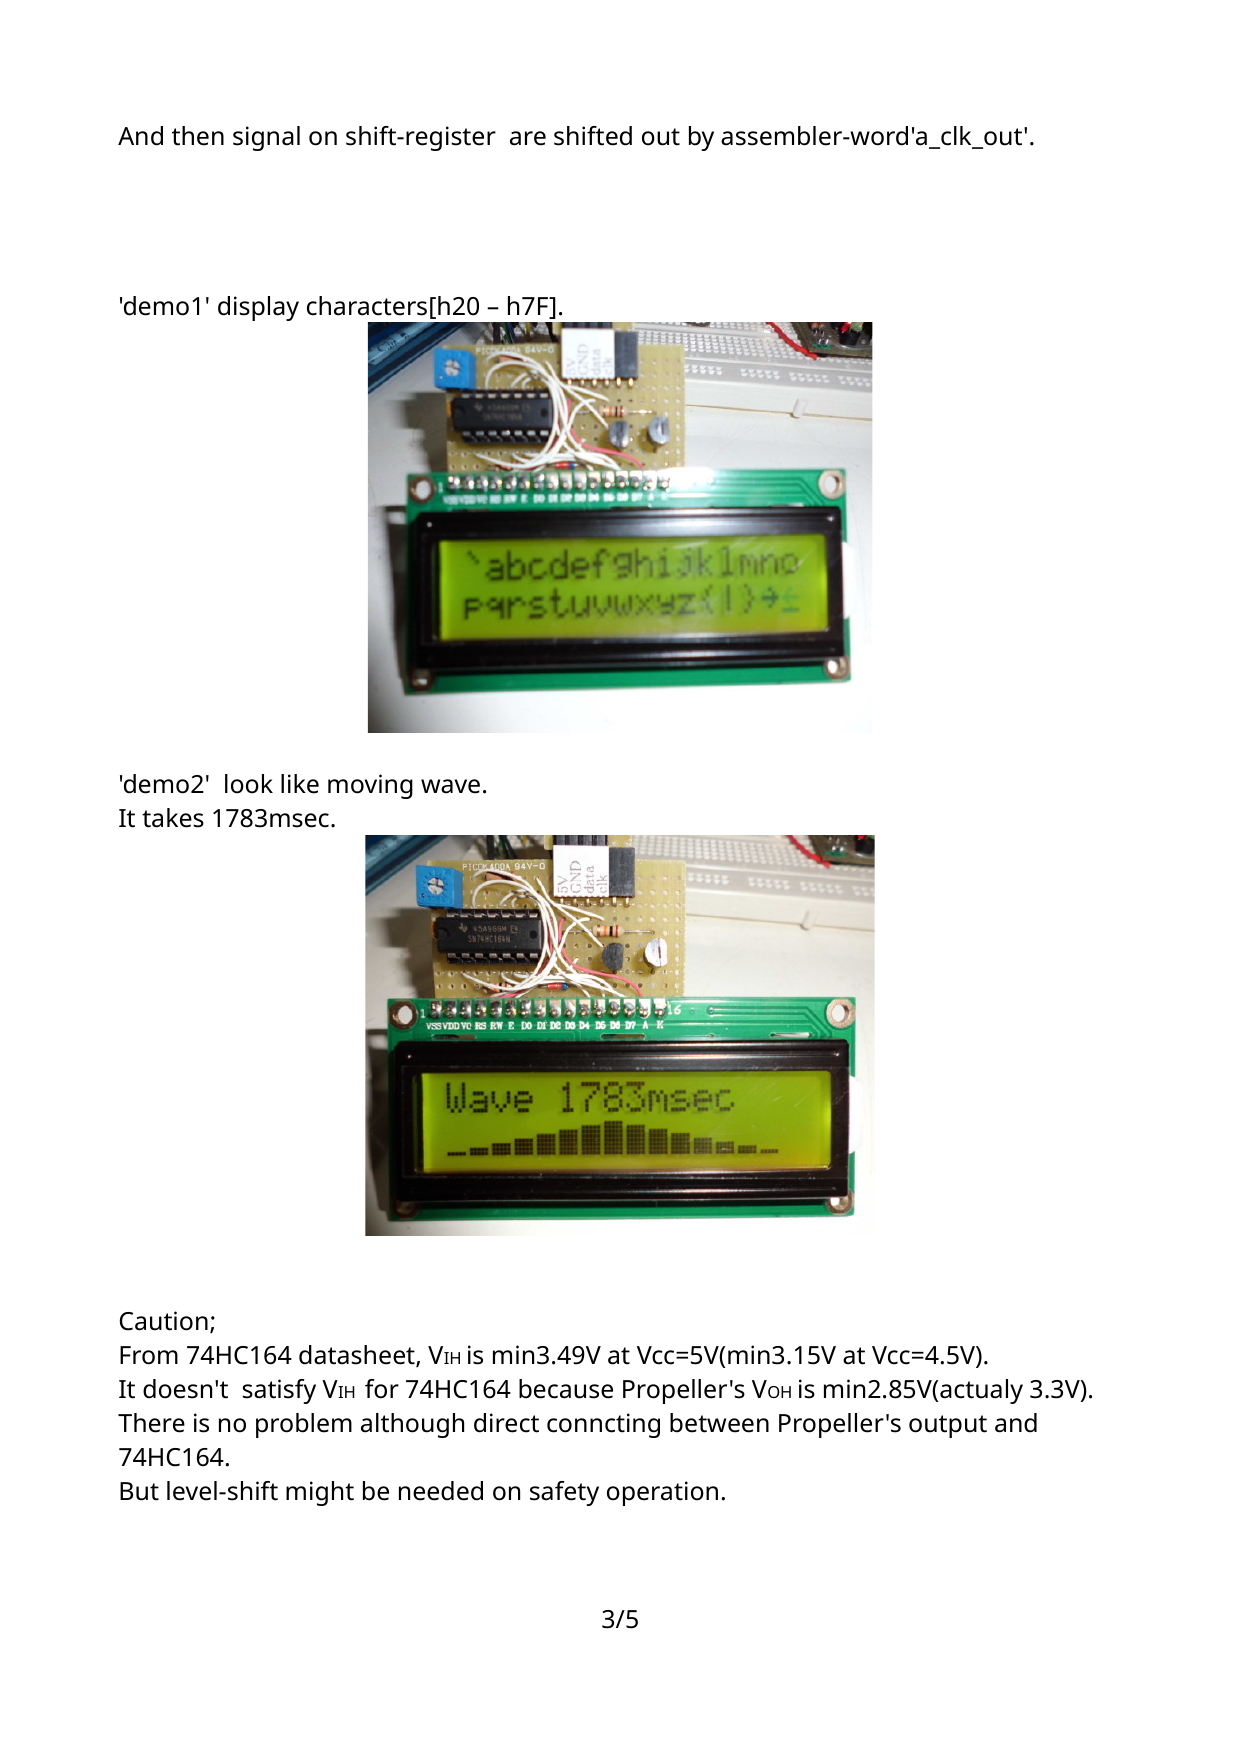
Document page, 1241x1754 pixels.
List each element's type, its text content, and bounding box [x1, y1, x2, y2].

text There is no problem although direct conncting between Propeller's output and 74HC164. [118, 1406, 1122, 1474]
text 'demo2' look like moving wave. [118, 767, 1122, 801]
text It doesn't satisfy VIH for 74HC164 because Propeller's VOH is min2.85V(actualy 3.3V). [118, 1372, 1122, 1406]
text And then signal on shift-register are shifted out by assembler-word'a_clk_out'. [118, 118, 1122, 152]
text 'demo1' display characters[h20 – h7F]. [118, 288, 1122, 322]
text But level-shift might be needed on safety operation. [118, 1474, 1122, 1508]
text From 74HC164 datasheet, VIH is min3.49V at Vcc=5V(min3.15V at Vcc=4.5V). [118, 1338, 1122, 1372]
picture [365, 835, 875, 1236]
text Caution; [118, 1303, 1122, 1338]
text It takes 1783msec. [118, 801, 1122, 835]
picture [367, 322, 873, 733]
